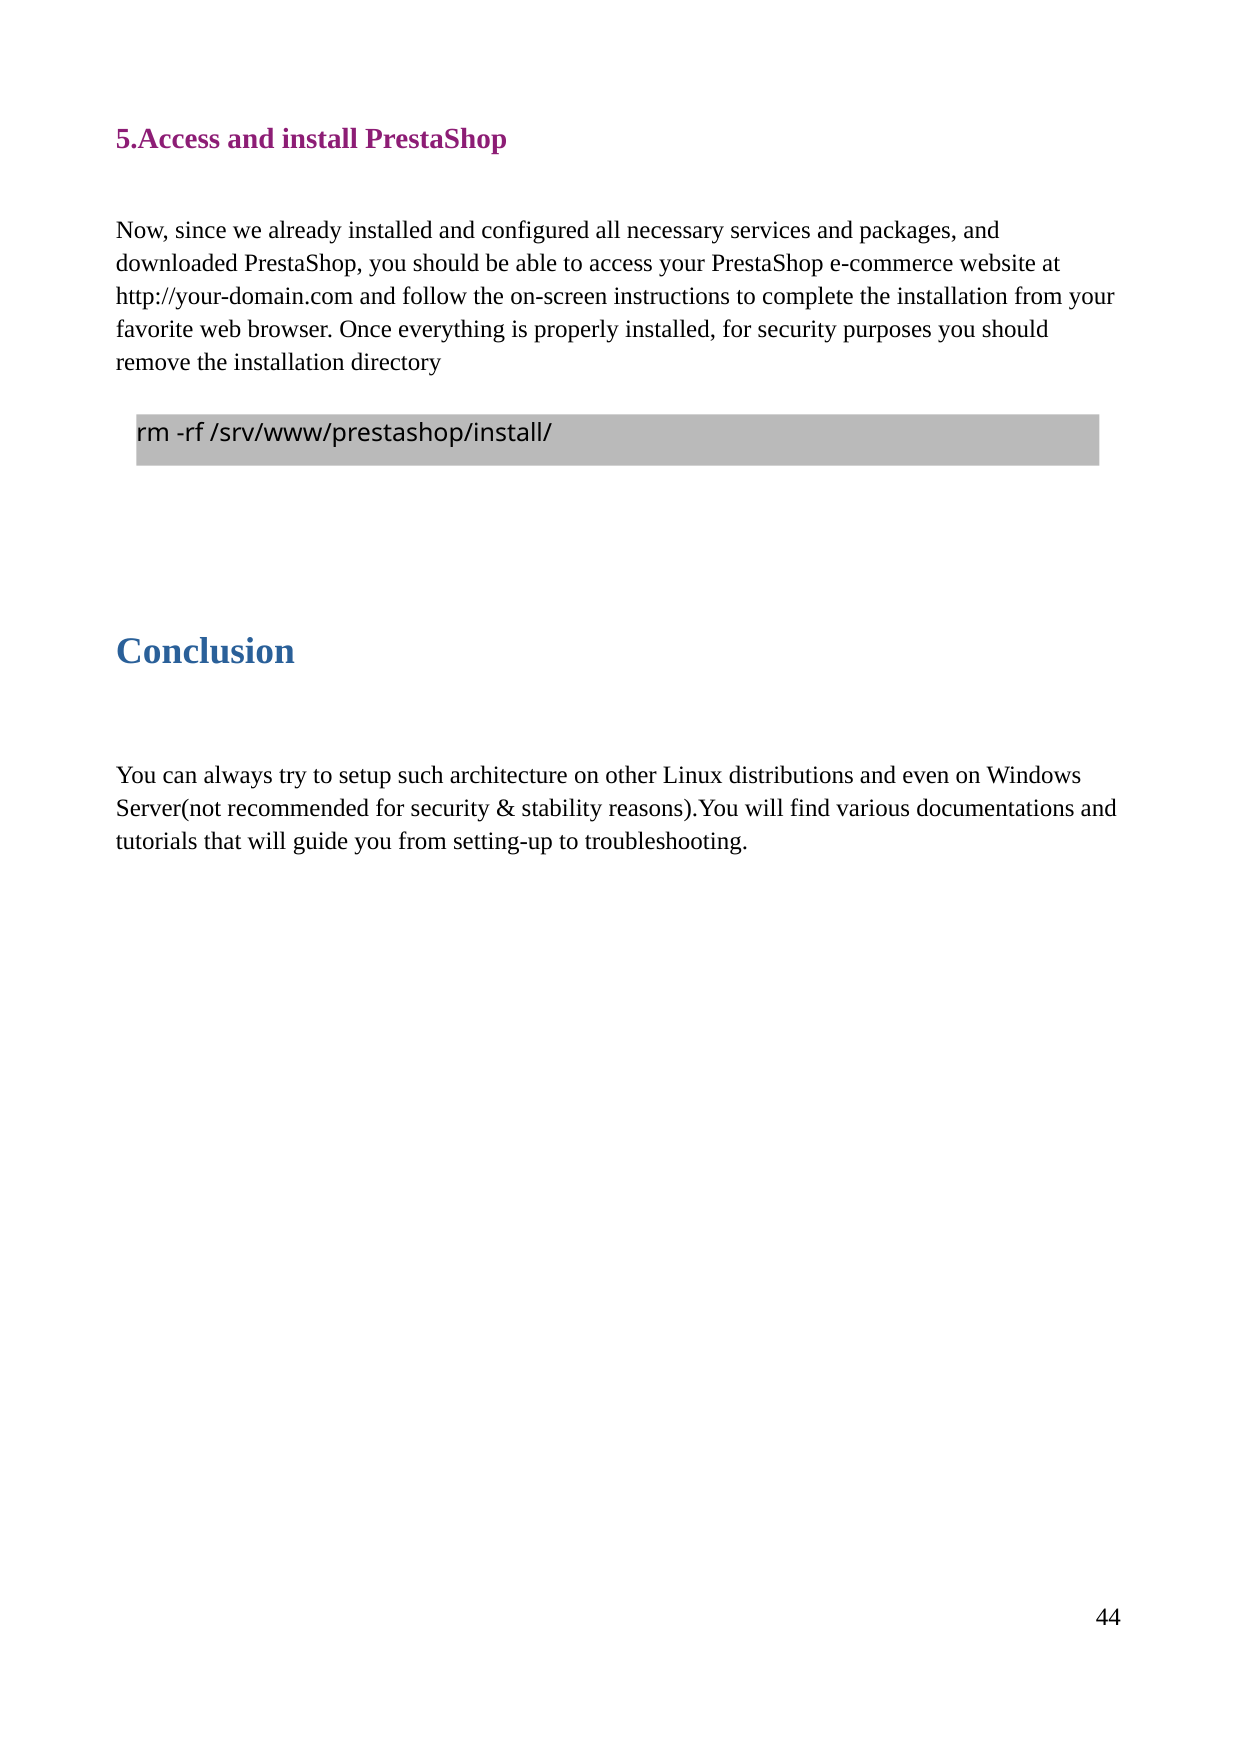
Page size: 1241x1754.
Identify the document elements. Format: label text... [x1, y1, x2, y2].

subtitle Conclusion [116, 628, 1120, 671]
text Now, since we already installed and configured all necessary services and packages, and downloaded PrestaShop, you should be able to access your PrestaShop e-commerce website at http://your-domain.com and follow the on-screen instructions to complete the installation from your favorite web browser. Once everything is properly installed, for security purposes you should remove the installation directory [116, 215, 1120, 376]
subtitle 5.Access and install PrestaShop [116, 121, 1120, 155]
text You can always try to setup such architecture on other Linux distributions and even on Windows Server(not recommended for security & stability reasons).You will find various documentations and tutorials that will guide you from setting-up to troubleshooting. [116, 760, 1120, 855]
